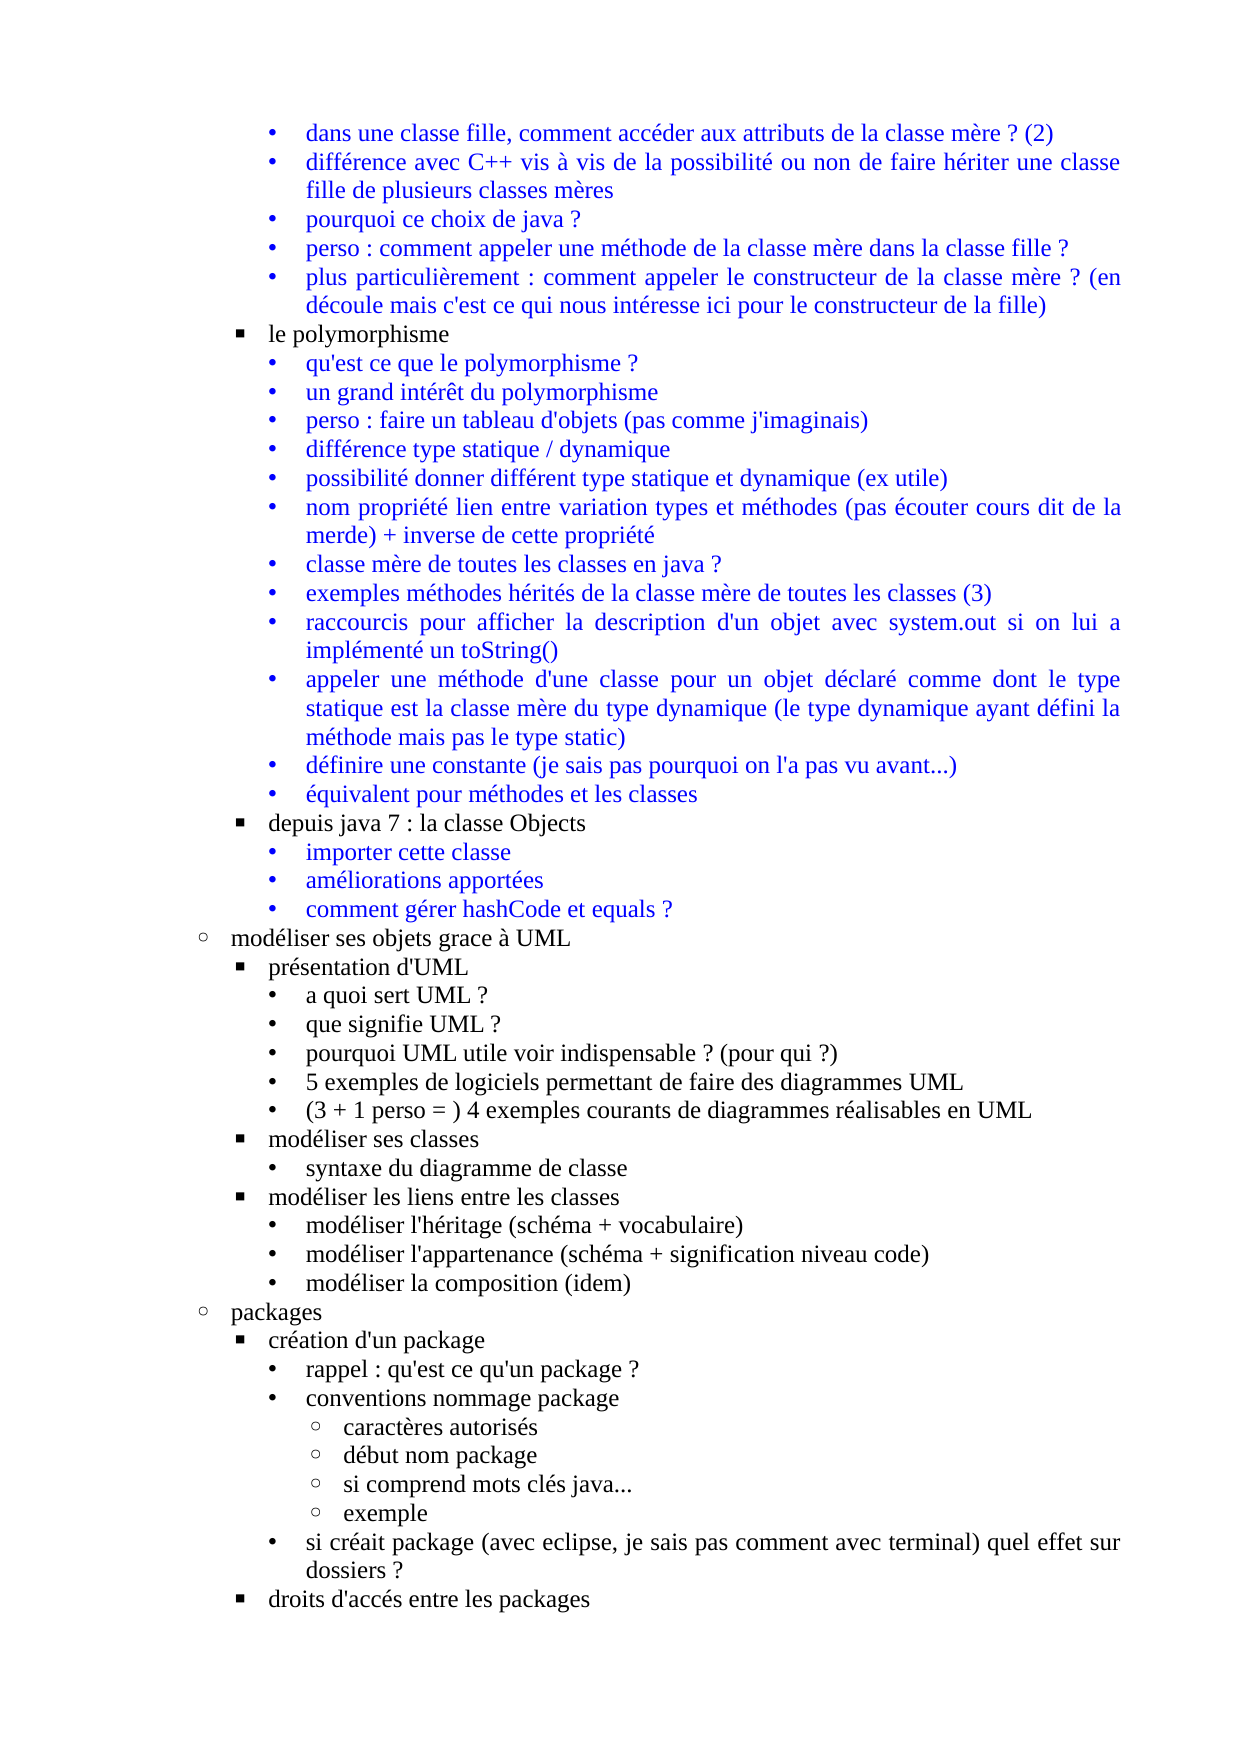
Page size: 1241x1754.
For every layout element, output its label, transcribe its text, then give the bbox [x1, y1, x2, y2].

list début nom package [306, 1441, 1122, 1469]
list améliorations apportées [268, 866, 1122, 894]
list appeler une méthode d'une classe pour un objet déclaré comme dont le type statique est la classe mère du type dynamique (le type dynamique ayant défini la méthode mais pas le type static) [268, 664, 1122, 751]
list 5 exemples de logiciels permettant de faire des diagrammes UML [268, 1067, 1122, 1096]
list depuis java 7 : la classe Objects [231, 808, 1122, 837]
list rappel : qu'est ce qu'un package ? [268, 1354, 1122, 1383]
list pourquoi ce choix de java ? [268, 204, 1122, 233]
list définire une constante (je sais pas pourquoi on l'a pas vu avant...) [268, 751, 1122, 779]
list plus particulièrement : comment appeler le constructeur de la classe mère ? (en découle mais c'est ce qui nous intéresse ici pour le constructeur de la fille) [268, 262, 1122, 319]
list syntaxe du diagramme de classe [268, 1153, 1122, 1182]
list si comprend mots clés java... [306, 1469, 1122, 1498]
list nom propriété lien entre variation types et méthodes (pas écouter cours dit de la merde) + inverse de cette propriété [268, 492, 1122, 549]
list présentation d'UML [231, 952, 1122, 981]
list pourquoi UML utile voir indispensable ? (pour qui ?) [268, 1038, 1122, 1067]
list perso : comment appeler une méthode de la classe mère dans la classe fille ? [268, 233, 1122, 262]
list dans une classe fille, comment accéder aux attributs de la classe mère ? (2) [268, 118, 1122, 147]
list équivalent pour méthodes et les classes [268, 779, 1122, 808]
list modéliser ses classes [231, 1124, 1122, 1153]
list (3 + 1 perso = ) 4 exemples courants de diagrammes réalisables en UML [268, 1096, 1122, 1124]
list modéliser les liens entre les classes [231, 1182, 1122, 1211]
list possibilité donner différent type statique et dynamique (ex utile) [268, 463, 1122, 492]
list le polymorphisme [231, 319, 1122, 348]
list a quoi sert UML ? [268, 981, 1122, 1009]
list perso : faire un tableau d'objets (pas comme j'imaginais) [268, 406, 1122, 434]
list packages [193, 1297, 1122, 1326]
list raccourcis pour afficher la description d'un objet avec system.out si on lui a implémenté un toString() [268, 607, 1122, 664]
list modéliser l'appartenance (schéma + signification niveau code) [268, 1239, 1122, 1268]
list qu'est ce que le polymorphisme ? [268, 348, 1122, 377]
list modéliser l'héritage (schéma + vocabulaire) [268, 1211, 1122, 1239]
list exemples méthodes hérités de la classe mère de toutes les classes (3) [268, 578, 1122, 607]
list importer cette classe [268, 837, 1122, 866]
list modéliser ses objets grace à UML [193, 923, 1122, 952]
list exemple [306, 1498, 1122, 1527]
list caractères autorisés [306, 1412, 1122, 1441]
list différence type statique / dynamique [268, 434, 1122, 463]
list si créait package (avec eclipse, je sais pas comment avec terminal) quel effet sur dossiers ? [268, 1527, 1122, 1584]
list que signifie UML ? [268, 1009, 1122, 1038]
list classe mère de toutes les classes en java ? [268, 549, 1122, 578]
list droits d'accés entre les packages [231, 1584, 1122, 1613]
list différence avec C++ vis à vis de la possibilité ou non de faire hériter une classe fille de plusieurs classes mères [268, 147, 1122, 204]
list comment gérer hashCode et equals ? [268, 894, 1122, 923]
list modéliser la composition (idem) [268, 1268, 1122, 1297]
list un grand intérêt du polymorphisme [268, 377, 1122, 406]
list conventions nommage package [268, 1383, 1122, 1412]
list création d'un package [231, 1326, 1122, 1354]
